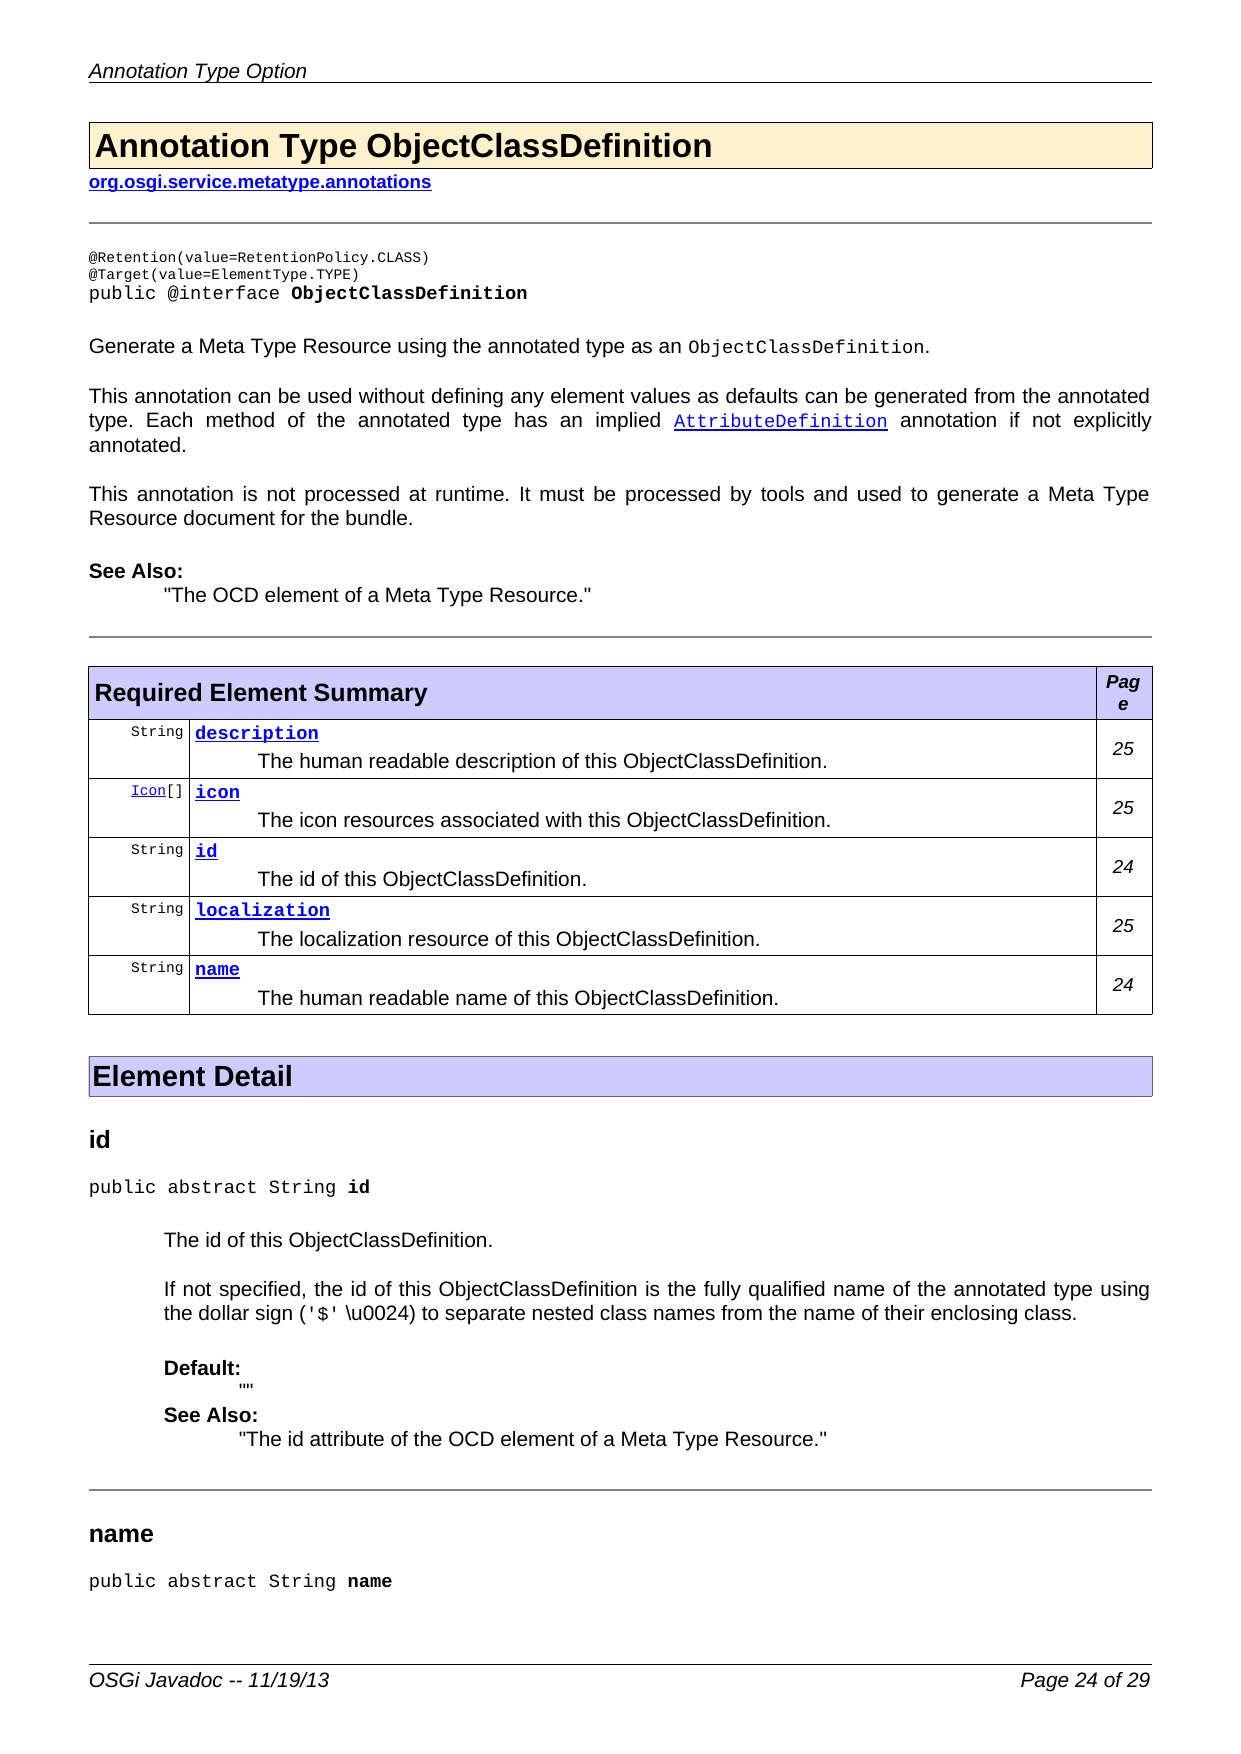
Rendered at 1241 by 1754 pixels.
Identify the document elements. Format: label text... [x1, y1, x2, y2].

table_header Page [1097, 667, 1152, 719]
table_header Required Element Summary [89, 667, 1096, 719]
text "" [238, 1379, 1152, 1403]
table_cell name The human readable name of this ObjectClassDefinition. [190, 956, 1096, 1014]
text org.osgi.service.metatype.annotations [88, 171, 1152, 193]
text public abstract String name [88, 1572, 1152, 1593]
table_cell String [89, 956, 189, 1014]
table_cell 25 [1097, 720, 1152, 778]
table_cell localization The localization resource of this ObjectClassDefinition. [190, 897, 1096, 955]
subtitle Element Detail [90, 1057, 1152, 1096]
table_cell description The human readable description of this ObjectClassDefinition. [190, 720, 1096, 778]
subtitle Annotation Type ObjectClassDefinition [90, 123, 1152, 168]
text @Retention(value=RetentionPolicy.CLASS) @Target(value=ElementType.TYPE) public @interface ObjectClassDefinition [88, 250, 1152, 305]
table_cell String [89, 838, 189, 896]
table_cell 24 [1097, 956, 1152, 1014]
subtitle name [88, 1519, 1152, 1548]
text "The OCD element of a Meta Type Resource." [163, 583, 1152, 607]
text "The id attribute of the OCD element of a Meta Type Resource." [238, 1427, 1152, 1451]
table_cell 25 [1097, 779, 1152, 837]
text The id of this ObjectClassDefinition. [163, 1228, 1152, 1252]
text See Also: [163, 1403, 1152, 1427]
text Default: [163, 1355, 1152, 1379]
table_cell String [89, 897, 189, 955]
table_cell id The id of this ObjectClassDefinition. [190, 838, 1096, 896]
table_cell String [89, 720, 189, 778]
text public abstract String id [88, 1178, 1152, 1199]
text Generate a Meta Type Resource using the annotated type as an ObjectClassDefinition. [88, 334, 1152, 359]
text This annotation is not processed at runtime. It must be processed by tools and used to generate a Meta Type Resource document for the bundle. [88, 482, 1152, 530]
table_cell 24 [1097, 838, 1152, 896]
text This annotation can be used without defining any element values as defaults can be generated from the annotated type. Each method of the annotated type has an implied AttributeDefinition annotation if not explicitly annotated. [88, 384, 1152, 457]
subtitle id [88, 1125, 1152, 1153]
table_cell icon The icon resources associated with this ObjectClassDefinition. [190, 779, 1096, 837]
table_cell Icon[] [89, 779, 189, 837]
text If not specified, the id of this ObjectClassDefinition is the fully qualified name of the annotated type using the dollar sign ('$' \u0024) to separate nested class names from the name of their enclosing class. [163, 1277, 1152, 1326]
table_cell 25 [1097, 897, 1152, 955]
text See Also: [88, 559, 1152, 583]
